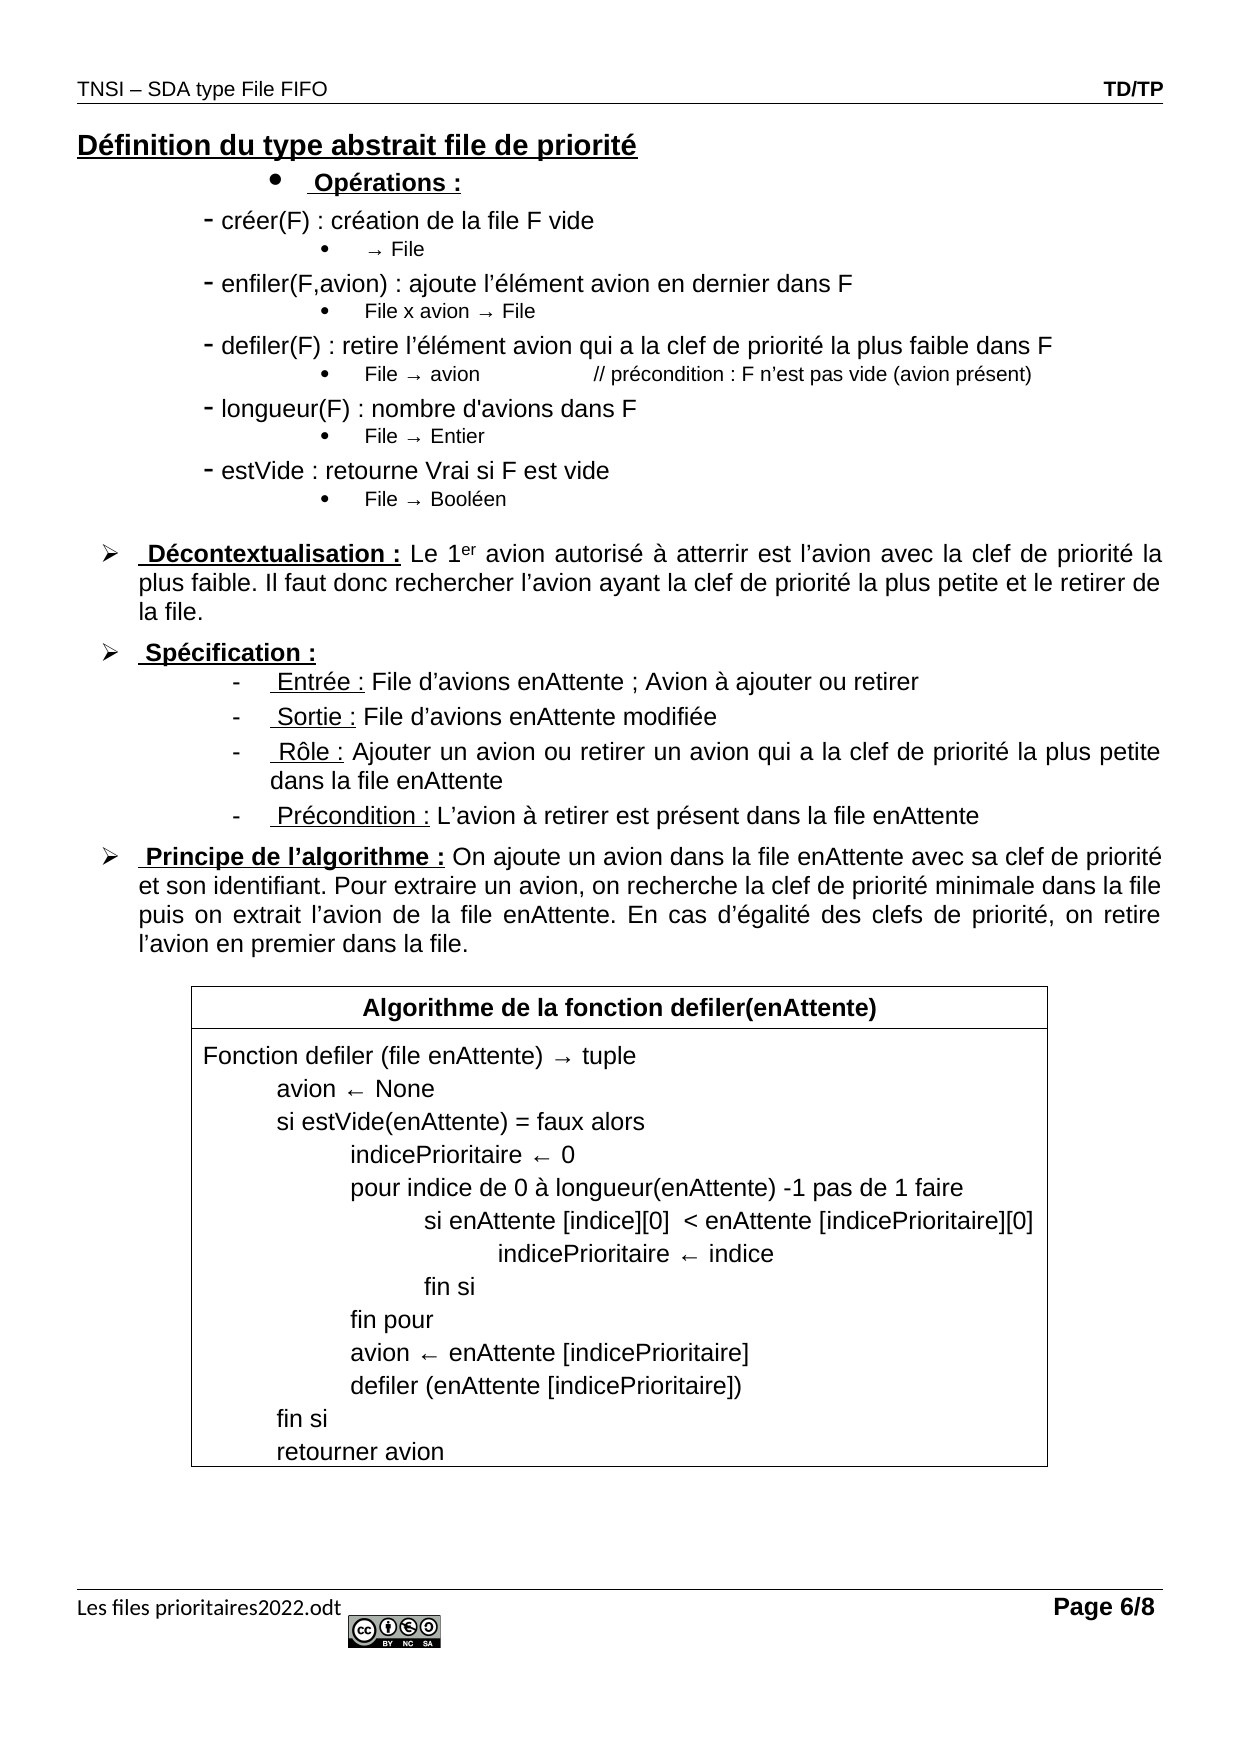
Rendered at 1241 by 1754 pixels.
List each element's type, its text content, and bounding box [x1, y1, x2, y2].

list Rôle : Ajouter un avion ou retirer un avion qui a la clef de priorité la plus petite dans la file enAttente [232, 737, 1163, 795]
picture [348, 1615, 441, 1648]
list longueur(F) : nombre d'avions dans F [106, 386, 1163, 424]
list File → Booléen [321, 487, 1163, 511]
list enfiler(F,avion) : ajoute l’élément avion en dernier dans F [106, 261, 1163, 299]
list Opérations : [269, 168, 1163, 198]
list Sortie : File d’avions enAttente modifiée [232, 702, 1163, 731]
list File x avion → File [321, 299, 1163, 323]
text Définition du type abstrait file de priorité [77, 128, 1163, 161]
list defiler(F) : retire l’élément avion qui a la clef de priorité la plus faible dans F [106, 323, 1163, 362]
list créer(F) : création de la file F vide [106, 198, 1163, 237]
list Précondition : L’avion à retirer est présent dans la file enAttente [232, 801, 1163, 830]
list File → Entier [321, 424, 1163, 448]
list File → avion // précondition : F n’est pas vide (avion présent) [321, 362, 1163, 386]
list Décontextualisation : Le 1er avion autorisé à atterrir est l’avion avec la clef de priorité la plus faible. Il faut donc rechercher l’avion ayant la clef de priorité la plus petite et le retirer de la file. [100, 539, 1163, 626]
list estVide : retourne Vrai si F est vide [106, 448, 1163, 487]
list Principe de l’algorithme : On ajoute un avion dans la file enAttente avec sa clef de priorité et son identifiant. Pour extraire un avion, on recherche la clef de priorité minimale dans la file puis on extrait l’avion de la file enAttente. En cas d’égalité des clefs de priorité, on retire l’avion en premier dans la file. [100, 842, 1163, 957]
list Spécification : [100, 638, 1163, 667]
list → File [321, 237, 1163, 261]
table_header Algorithme de la fonction defiler(enAttente) [192, 987, 1047, 1028]
list Entrée : File d’avions enAttente ; Avion à ajouter ou retirer [232, 667, 1163, 696]
table_cell Fonction defiler (file enAttente) → tuple avion ← None si estVide(enAttente) = faux alors indicePrioritaire ← 0 pour indice de 0 à longueur(enAttente) -1 pas de 1 faire si enAttente [indice][0] < enAttente [indicePrioritaire][0] indicePrioritaire ← indice fin si fin pour avion ← enAttente [indicePrioritaire] defiler (enAttente [indicePrioritaire]) fin si retourner avion [192, 1029, 1047, 1466]
